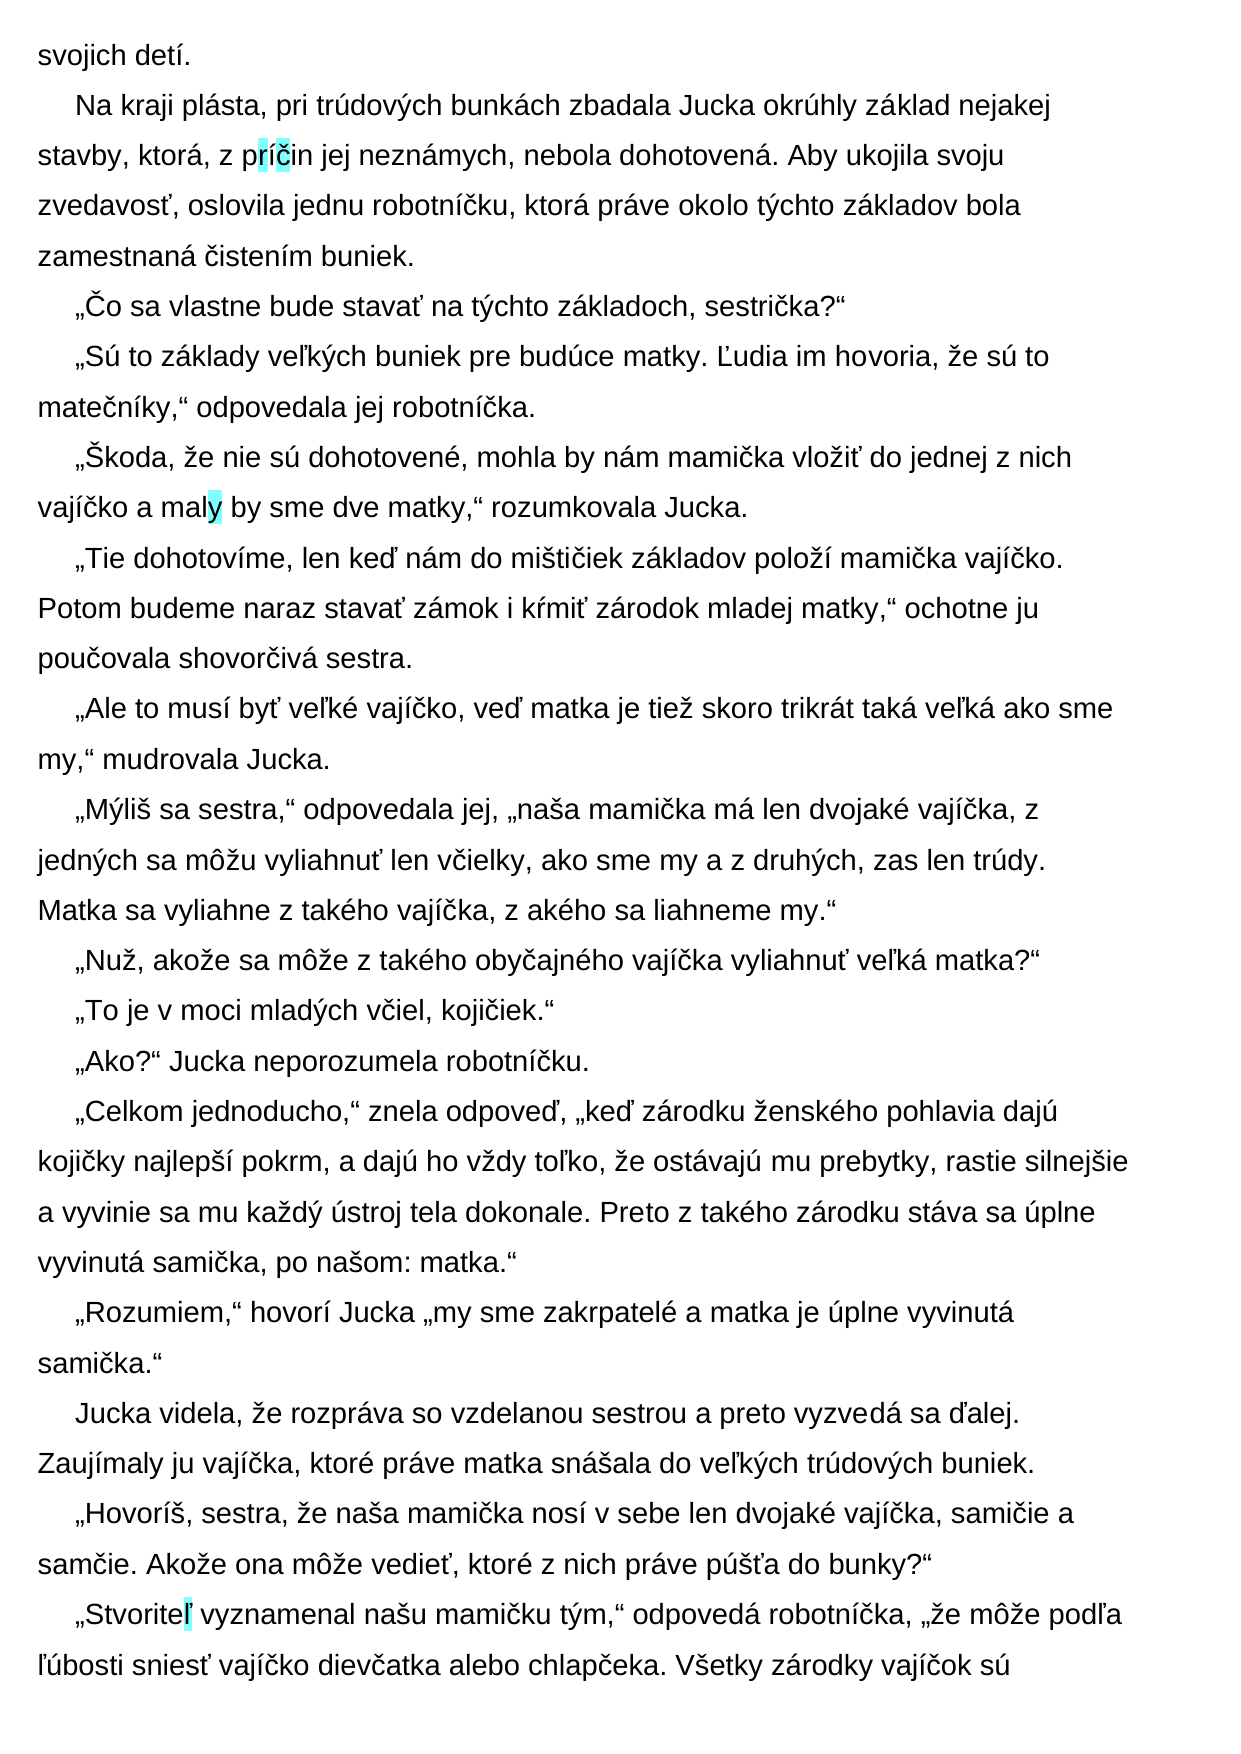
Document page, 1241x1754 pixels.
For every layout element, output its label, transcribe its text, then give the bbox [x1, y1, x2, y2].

text „Mýliš sa sestra,“ odpovedala jej, „naša ma­mička má len dvojaké vajíčka, z jedných sa mô­žu vyliahnuť len včielky, ako sme my a z druhých, zas len trúdy. Matka sa vyliahne z takého vajíč­ka, z akého sa liahneme my.“ [37, 792, 1130, 926]
text „Stvoriteľ vyznamenal našu mamičku tým,“ odpovedá robotníčka, „že môže podľa ľúbosti sniesť vajíčko dievčatka alebo chlapčeka. Všetky zárodky vajíčok sú [37, 1597, 1130, 1681]
text „Tie dohotovíme, len keď nám do mišti­čiek základov položí ma­mička vajíčko. Potom bu­deme naraz stavať zámok i kŕmiť zárodok mladej matky,“ ochotne ju poučovala shovorčivá sestra. [37, 541, 1130, 675]
text Na kraji plásta, pri trúdových bunkách zbadala Jucka okrúhly zá­klad nejakej stavby, ktorá, z príčin jej neznámych, nebola dohotovená. Aby ukojila svoju zvedavosť, oslovila jednu robotníčku, ktorá práve oko­lo týchto základov bola zamestnaná čistením buniek. [37, 88, 1130, 272]
text svojich detí. [37, 37, 1130, 71]
text „Ale to musí byť veľké vajíčko, veď matka je tiež skoro trikrát taká veľká ako sme my,“ mu­drovala Jucka. [37, 692, 1130, 775]
text „Škoda, že nie sú dohotovené, mohla by nám mamička vložiť do jednej z nich vajíčko a maly by sme dve matky,“ rozumkovala Jucka. [37, 440, 1130, 524]
text „Nuž, akože sa môže z takého obyčajného vajíčka vyliahnuť veľká matka?“ [37, 943, 1130, 977]
text „To je v moci mladých včiel, kojičiek.“ [37, 993, 1130, 1027]
text „Sú to základy veľkých buniek pre budúce matky. Ľudia im ho­voria, že sú to matečníky,“ odpovedala jej robotníčka. [37, 339, 1130, 423]
text „Celkom jednoducho,“ znela odpoveď, „keď zárodku ženského pohlavia dajú kojičky najlepší pokrm, a dajú ho vždy toľko, že ostávajú mu prebytky, rastie silnejšie a vyvinie sa mu každý ústroj tela dokonale. Pre­to z takého zárodku stáva sa úplne vyvinutá samička, po našom: matka.“ [37, 1094, 1130, 1278]
text „Ako?“ Jucka neporozumela robotníčku. [37, 1044, 1130, 1077]
text „Hovoríš, sestra, že naša mamička nosí v sebe len dvojaké vajíčka, samičie a samčie. Akože ona môže vedieť, ktoré z nich práve púšťa do bunky?“ [37, 1497, 1130, 1580]
text Jucka videla, že rozpráva so vzdelanou sestrou a preto vyzve­dá sa ďalej. Zaujímaly ju vajíčka, ktoré práve matka snášala do veľkých trúdových buniek. [37, 1396, 1130, 1480]
text „Rozumiem,“ hovorí Jucka „my sme zakrpatelé a matka je úplne vyvinutá samička.“ [37, 1295, 1130, 1379]
text „Čo sa vlastne bude stavať na týchto základoch, sestrička?“ [37, 289, 1130, 323]
